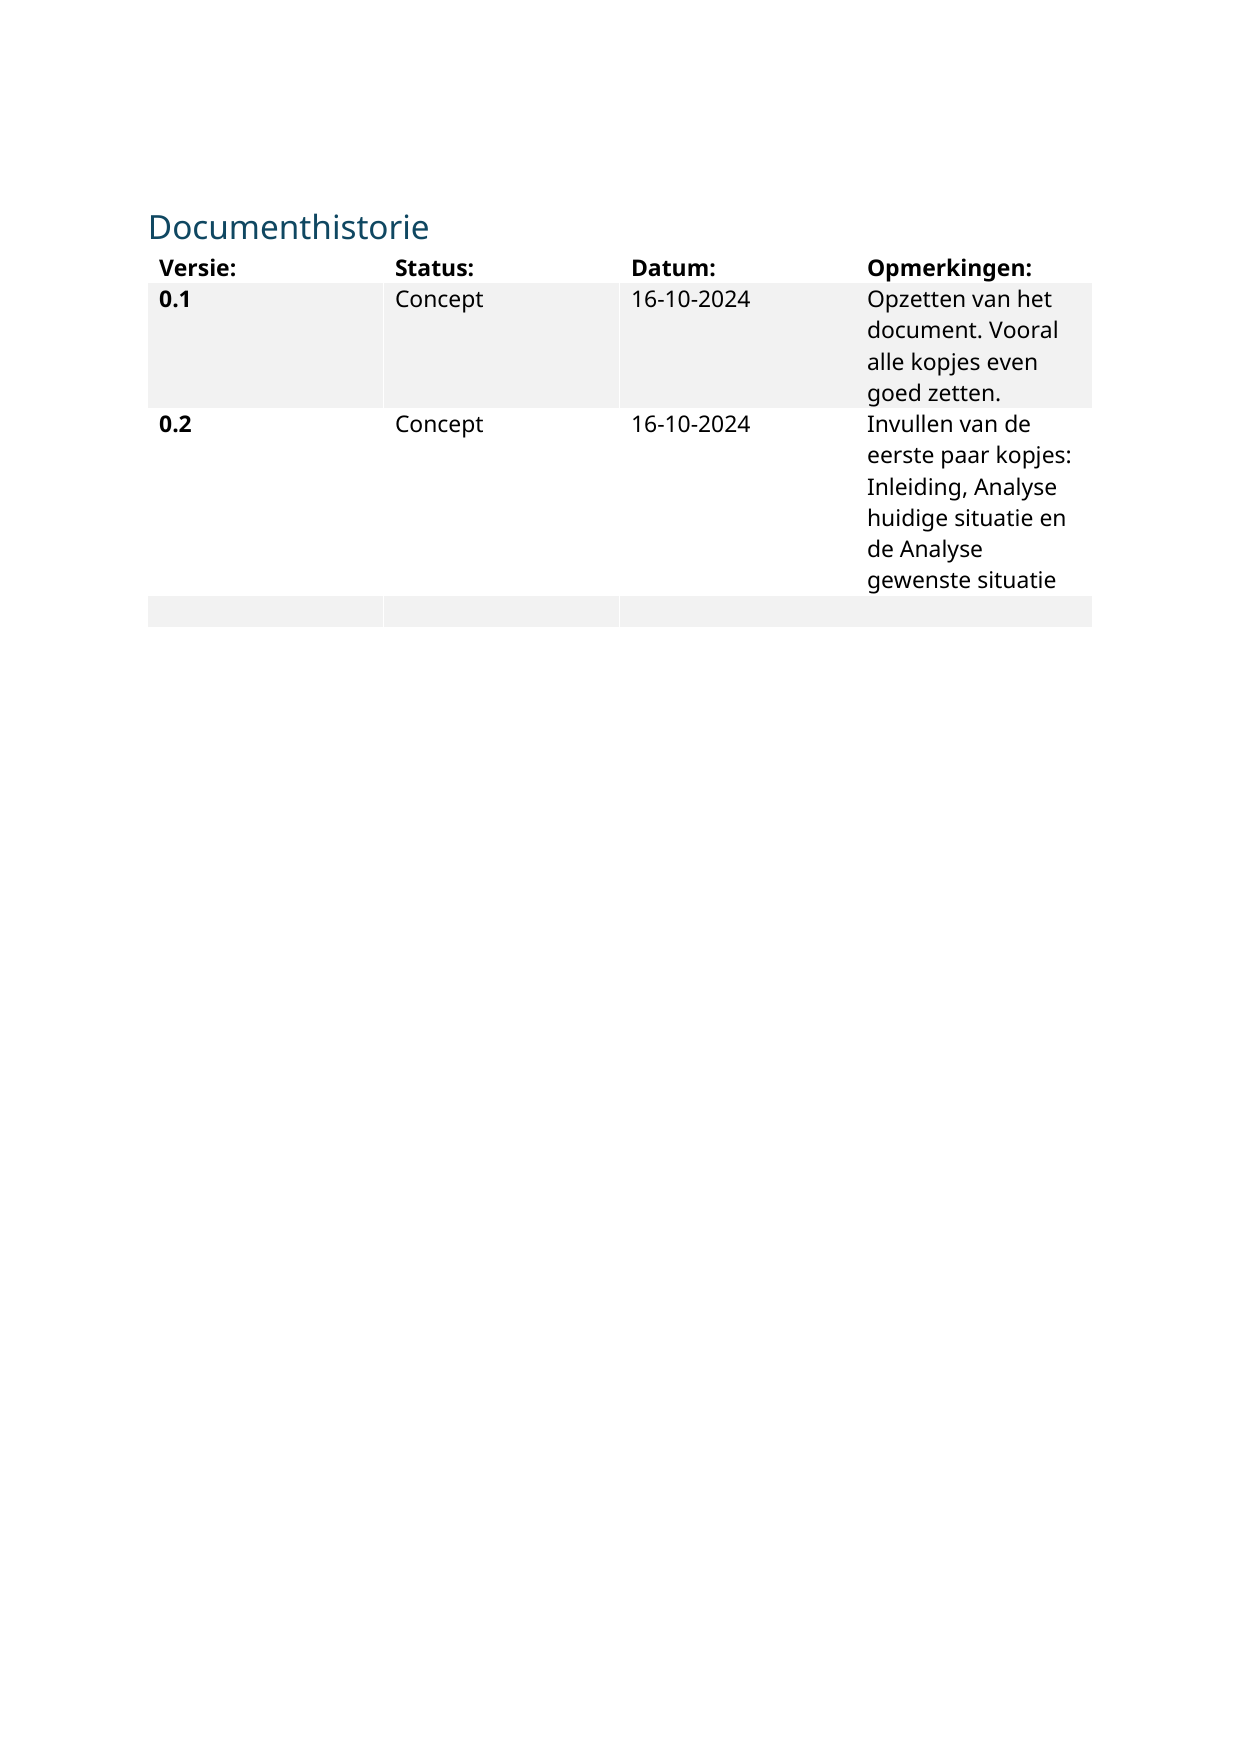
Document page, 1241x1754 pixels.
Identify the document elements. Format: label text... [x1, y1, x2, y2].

table_cell 16-10-2024 [620, 408, 856, 596]
subtitle Documenthistorie [148, 204, 1093, 249]
table_cell Concept [384, 283, 619, 408]
table_header Status: [384, 252, 619, 283]
table_cell Opzetten van het document. Vooral alle kopjes even goed zetten. [856, 283, 1092, 408]
table_cell Concept [384, 408, 619, 596]
table_cell 0.2 [148, 408, 383, 596]
table_cell [384, 596, 619, 627]
table_header Versie: [148, 252, 383, 283]
table_cell [620, 596, 856, 627]
table_header Datum: [620, 252, 856, 283]
table_cell Invullen van de eerste paar kopjes: Inleiding, Analyse huidige situatie en de Analyse gewenste situatie [856, 408, 1092, 596]
table_cell 0.1 [148, 283, 383, 408]
table_cell 16-10-2024 [620, 283, 856, 408]
table_cell [856, 596, 1092, 627]
table_cell [148, 596, 383, 627]
table_header Opmerkingen: [856, 252, 1092, 283]
